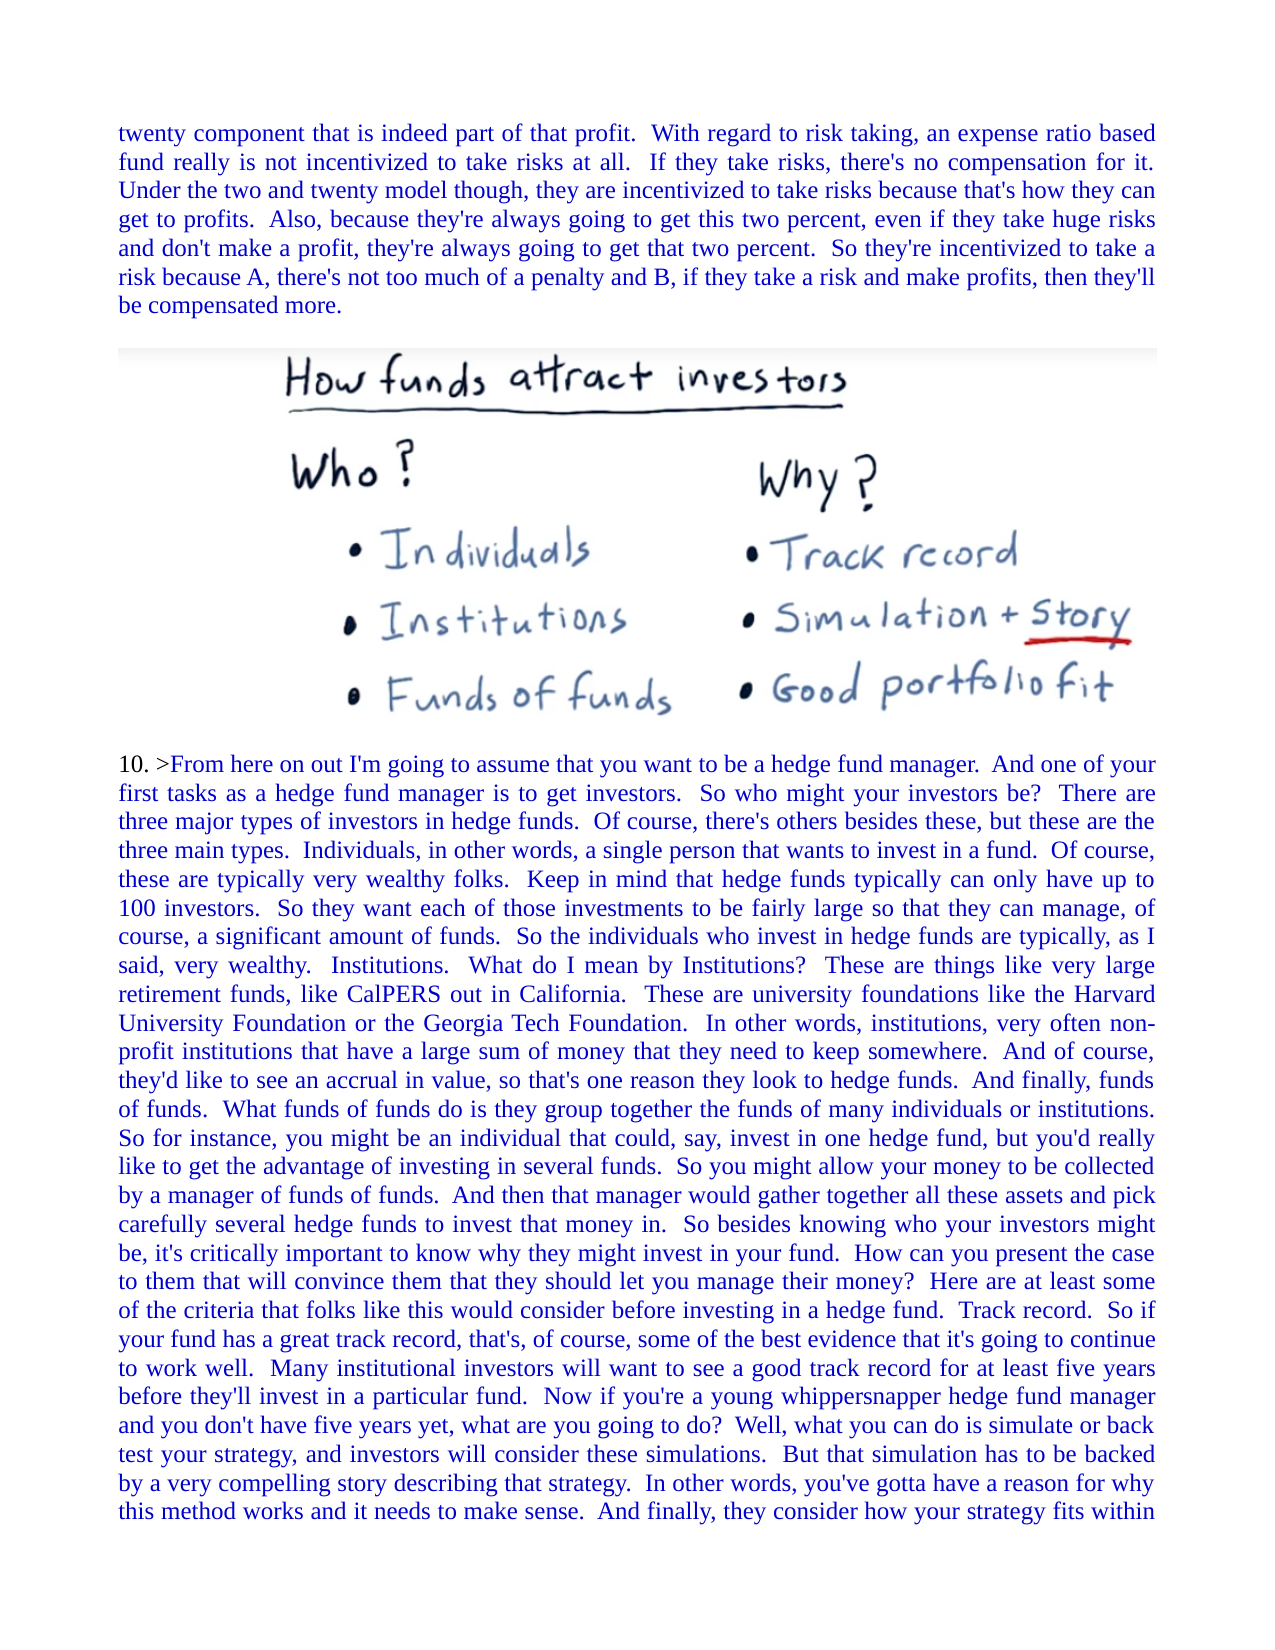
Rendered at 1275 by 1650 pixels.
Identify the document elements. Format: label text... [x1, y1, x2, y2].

picture [118, 348, 1157, 721]
text 10. >From here on out I'm going to assume that you want to be a hedge fund manager. And one of your first tasks as a hedge fund manager is to get investors. So who might your investors be? There are three major types of investors in hedge funds. Of course, there's others besides these, but these are the three main types. Individuals, in other words, a single person that wants to invest in a fund. Of course, these are typically very wealthy folks. Keep in mind that hedge funds typically can only have up to 100 investors. So they want each of those investments to be fairly large so that they can manage, of course, a significant amount of funds. So the individuals who invest in hedge funds are typically, as I said, very wealthy. Institutions. What do I mean by Institutions? These are things like very large retirement funds, like CalPERS out in California. These are university foundations like the Harvard University Foundation or the Georgia Tech Foundation. In other words, institutions, very often non-profit institutions that have a large sum of money that they need to keep somewhere. And of course, they'd like to see an accrual in value, so that's one reason they look to hedge funds. And finally, funds of funds. What funds of funds do is they group together the funds of many individuals or institutions. So for instance, you might be an individual that could, say, invest in one hedge fund, but you'd really like to get the advantage of investing in several funds. So you might allow your money to be collected by a manager of funds of funds. And then that manager would gather together all these assets and pick carefully several hedge funds to invest that money in. So besides knowing who your investors might be, it's critically important to know why they might invest in your fund. How can you present the case to them that will convince them that they should let you manage their money? Here are at least some of the criteria that folks like this would consider before investing in a hedge fund. Track record. So if your fund has a great track record, that's, of course, some of the best evidence that it's going to continue to work well. Many institutional investors will want to see a good track record for at least five years before they'll invest in a particular fund. Now if you're a young whippersnapper hedge fund manager and you don't have five years yet, what are you going to do? Well, what you can do is simulate or back test your strategy, and investors will consider these simulations. But that simulation has to be backed by a very compelling story describing that strategy. In other words, you've gotta have a reason for why this method works and it needs to make sense. And finally, they consider how your strategy fits within [118, 749, 1157, 1525]
text twenty component that is indeed part of that profit. With regard to risk taking, an expense ratio based fund really is not incentivized to take risks at all. If they take risks, there's no compensation for it. Under the two and twenty model though, they are incentivized to take risks because that's how they can get to profits. Also, because they're always going to get this two percent, even if they take huge risks and don't make a profit, they're always going to get that two percent. So they're incentivized to take a risk because A, there's not too much of a penalty and B, if they take a risk and make profits, then they'll be compensated more. [118, 118, 1157, 319]
